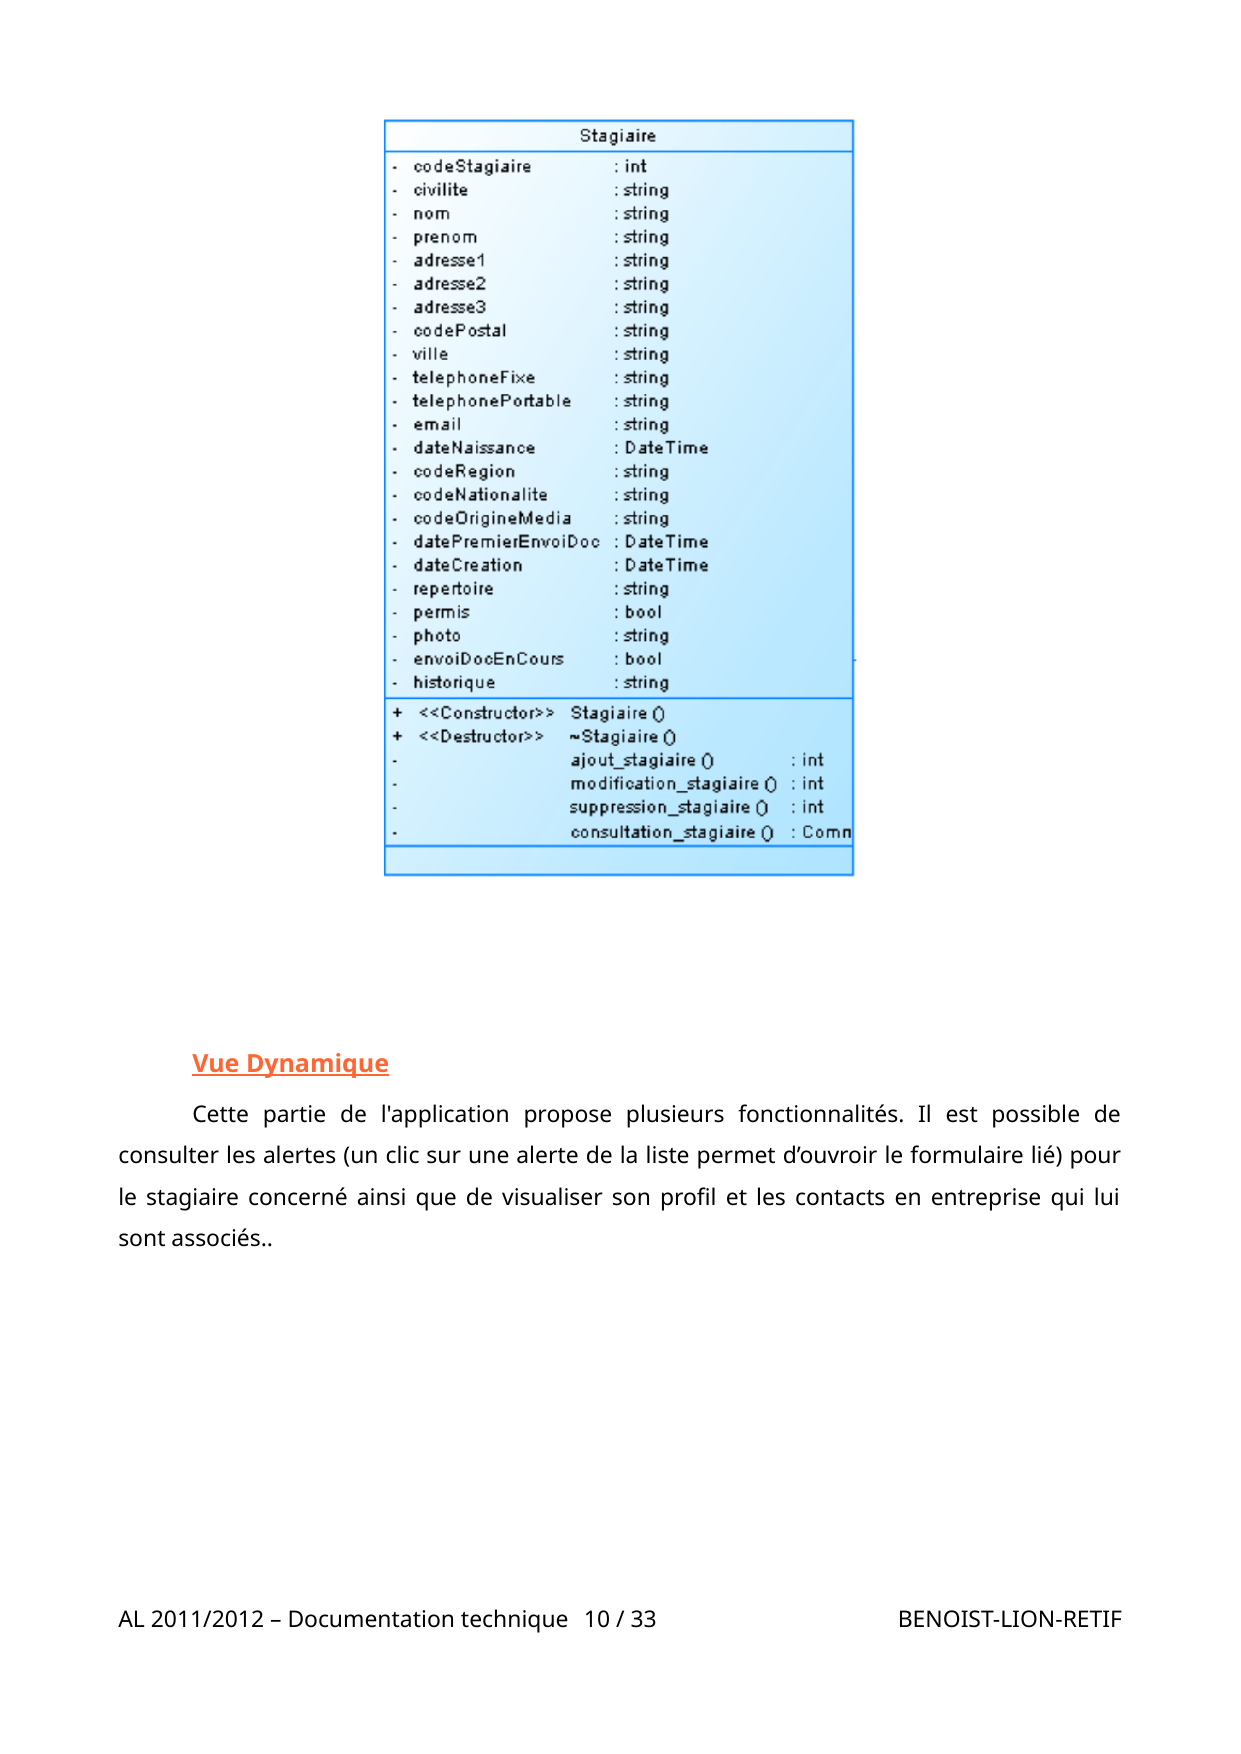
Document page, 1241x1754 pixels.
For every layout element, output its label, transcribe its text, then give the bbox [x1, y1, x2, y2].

picture [383, 118, 857, 878]
text Cette partie de l'application propose plusieurs fonctionnalités. Il est possible de consulter les alertes (un clic sur une alerte de la liste permet d’ouvroir le formulaire lié) pour le stagiaire concerné ainsi que de visualiser son profil et les contacts en entreprise qui lui sont associés.. [118, 1089, 1122, 1254]
subtitle Vue Dynamique [118, 1039, 1122, 1081]
